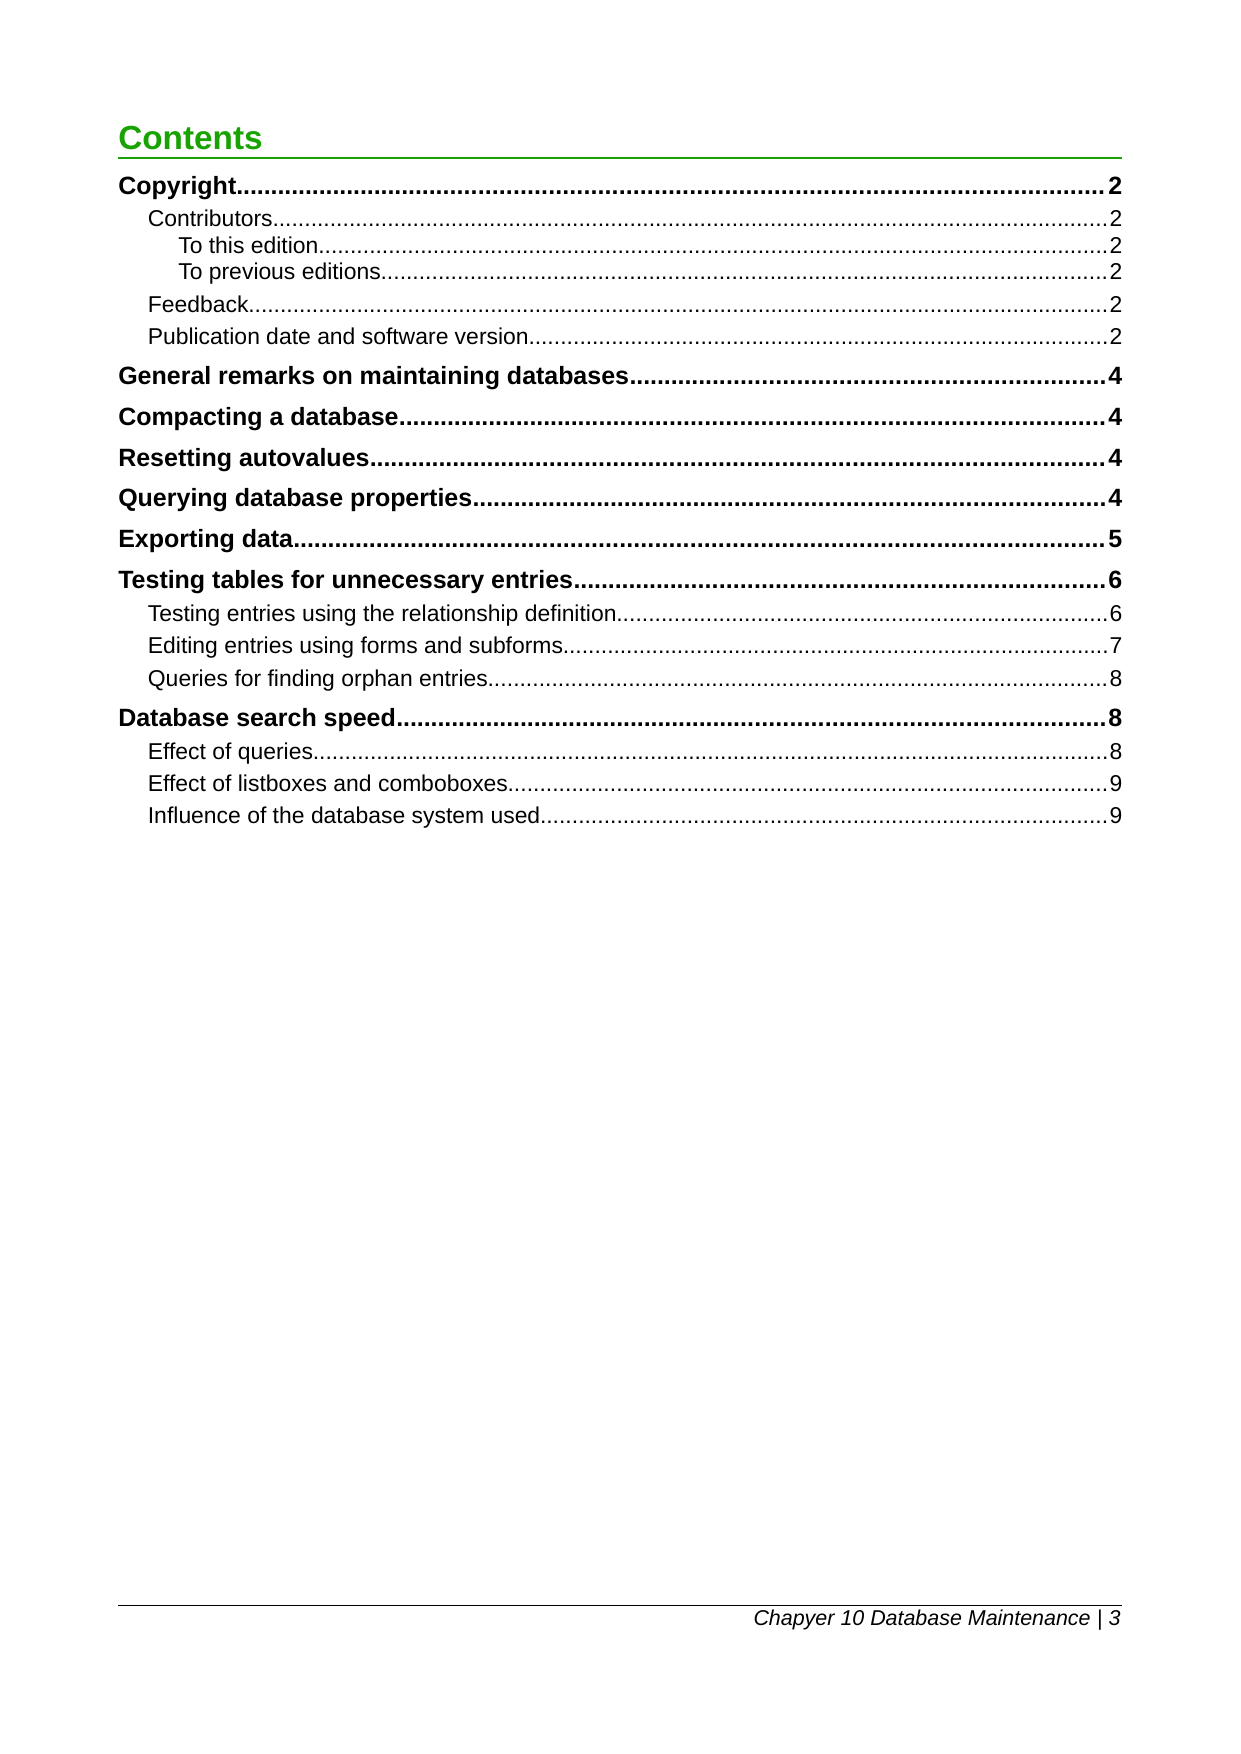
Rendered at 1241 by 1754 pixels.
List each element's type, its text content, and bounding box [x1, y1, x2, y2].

text Resetting autovalues 4 [118, 443, 1122, 471]
subtitle Contents [118, 118, 1122, 157]
text Testing tables for unnecessary entries 6 [118, 565, 1122, 594]
text Querying database properties 4 [118, 483, 1122, 512]
text Effect of queries 8 [148, 738, 1122, 764]
text Compacting a database 4 [118, 402, 1122, 431]
text To this edition 2 [178, 232, 1122, 258]
text Database search speed 8 [118, 703, 1122, 732]
text Effect of listboxes and comboboxes 9 [148, 770, 1122, 796]
text Exporting data 5 [118, 524, 1122, 553]
text Feedback 2 [148, 291, 1122, 317]
text Editing entries using forms and subforms 7 [148, 632, 1122, 658]
text Testing entries using the relationship definition 6 [148, 600, 1122, 626]
text Publication date and software version 2 [148, 323, 1122, 349]
text Contributors 2 [148, 205, 1122, 232]
text Influence of the database system used 9 [148, 802, 1122, 829]
text To previous editions 2 [178, 258, 1122, 284]
text General remarks on maintaining databases 4 [118, 361, 1122, 390]
text Queries for finding orphan entries 8 [148, 664, 1122, 691]
text Copyright 2 [118, 171, 1122, 199]
